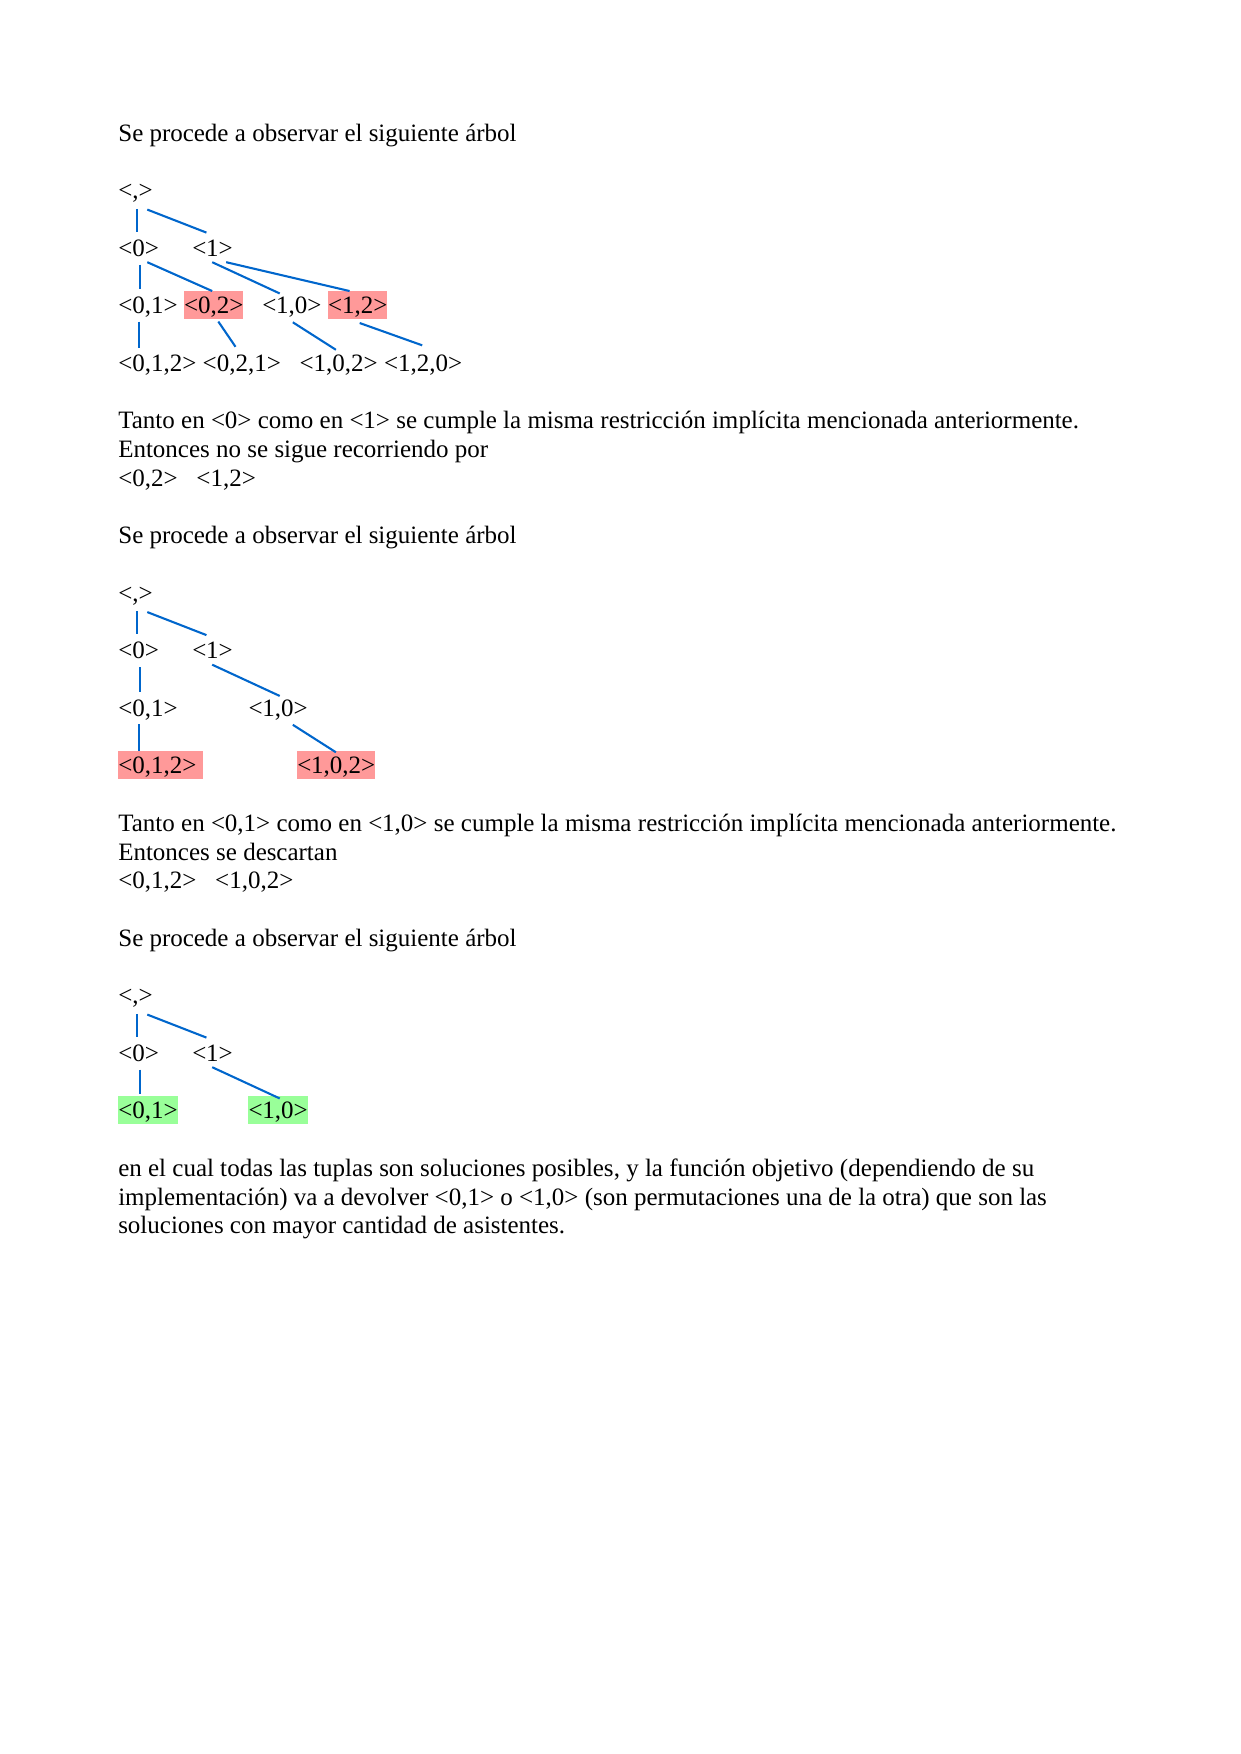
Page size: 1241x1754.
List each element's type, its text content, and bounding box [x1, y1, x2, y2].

text <0,1> <1,0> [118, 1096, 1122, 1124]
text <,> [118, 176, 1122, 204]
text Se procede a observar el siguiente árbol [118, 118, 1122, 147]
text <0> <1> [118, 636, 1122, 664]
text <0,1,2> <0,2,1> <1,0,2> <1,2,0> [118, 348, 1122, 377]
text Se procede a observar el siguiente árbol [118, 923, 1122, 952]
text Tanto en <0,1> como en <1,0> se cumple la misma restricción implícita mencionada anteriormente. Entonces se descartan [118, 808, 1122, 866]
text <,> [118, 981, 1122, 1009]
text Se procede a observar el siguiente árbol [118, 521, 1122, 549]
text <0,1,2> <1,0,2> [118, 751, 1122, 779]
text <0,1,2> <1,0,2> [118, 866, 1122, 894]
text <0,2> <1,2> [118, 463, 1122, 492]
text <0> <1> [118, 233, 1122, 262]
text <0,1> <0,2> <1,0> <1,2> [118, 291, 1122, 319]
text <,> [118, 578, 1122, 607]
text en el cual todas las tuplas son soluciones posibles, y la función objetivo (dependiendo de su implementación) va a devolver <0,1> o <1,0> (son permutaciones una de la otra) que son las soluciones con mayor cantidad de asistentes. [118, 1153, 1122, 1239]
text Tanto en <0> como en <1> se cumple la misma restricción implícita mencionada anteriormente. Entonces no se sigue recorriendo por [118, 406, 1122, 463]
text <0> <1> [118, 1038, 1122, 1067]
text <0,1> <1,0> [118, 693, 1122, 722]
